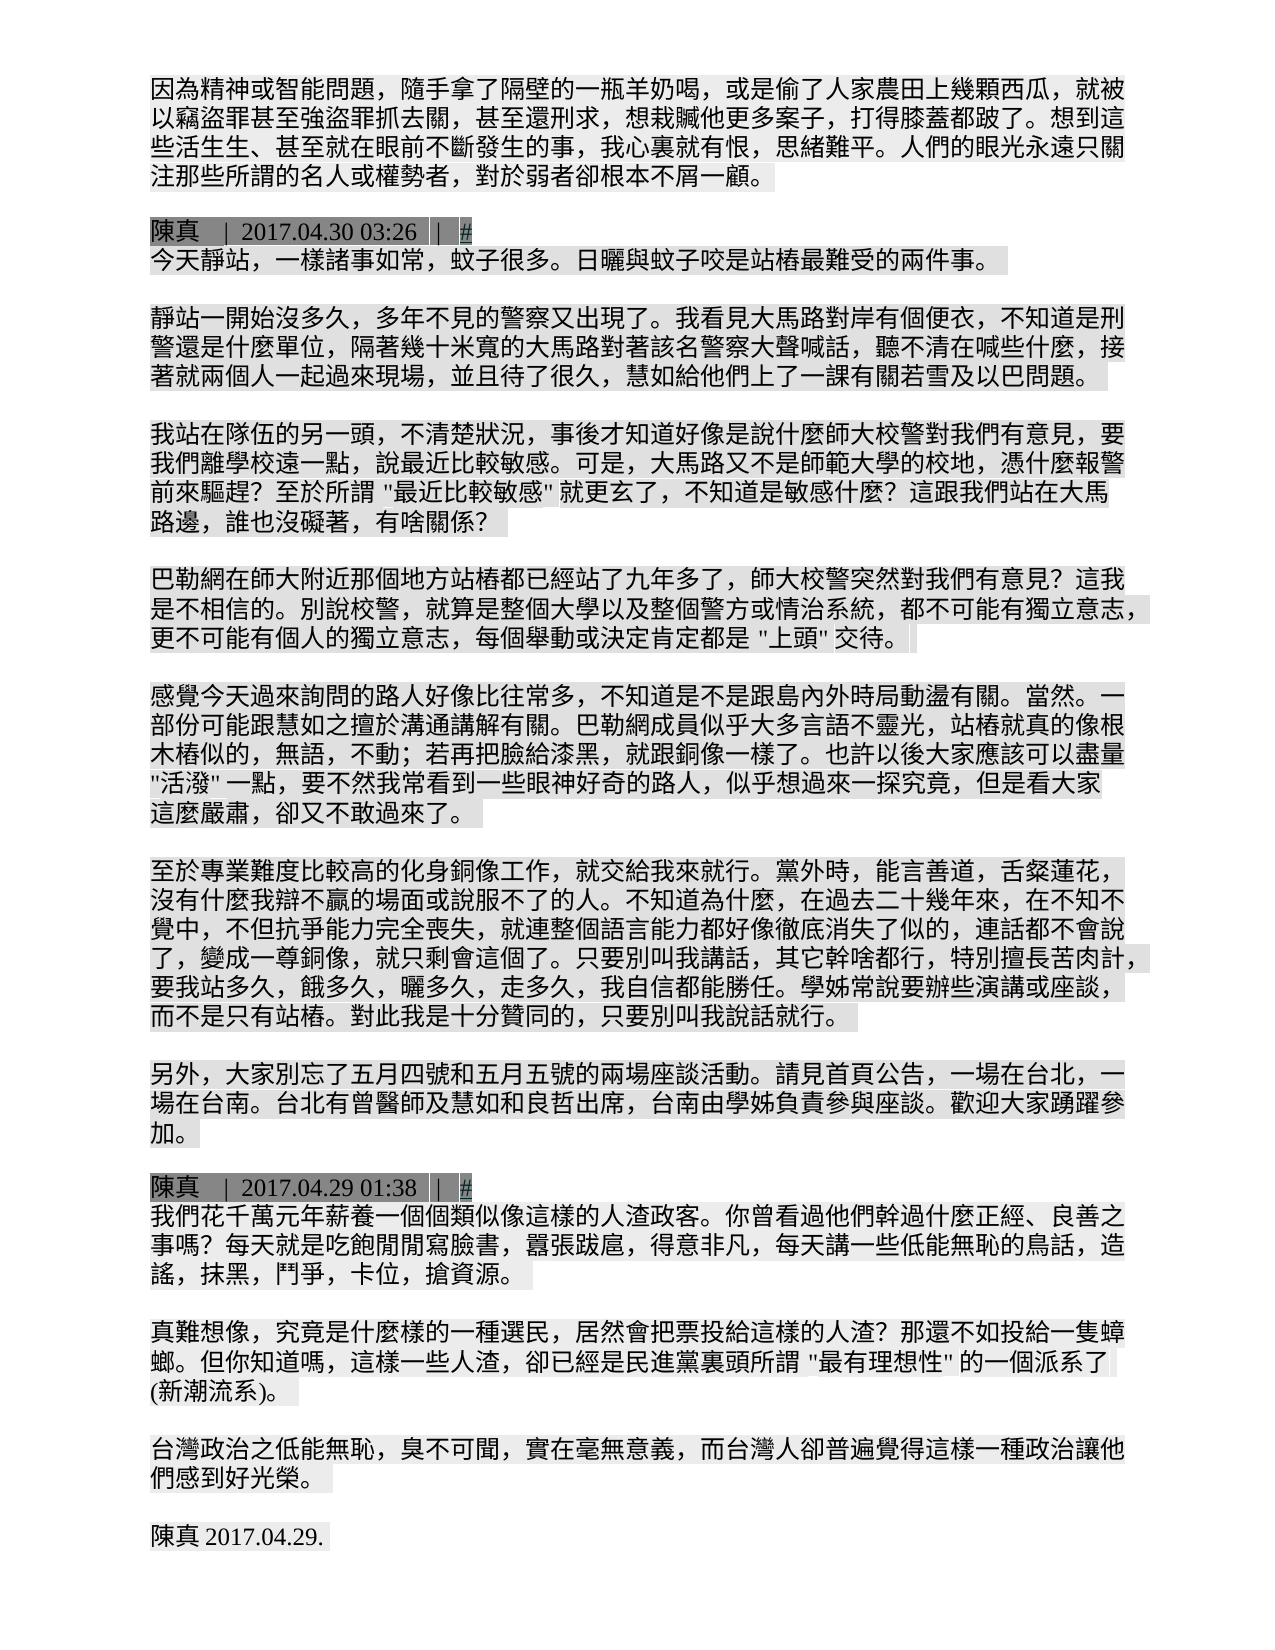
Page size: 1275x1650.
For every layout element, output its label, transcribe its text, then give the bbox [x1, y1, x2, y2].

text 幾年前，巴勒網在以色列駐台辦事處靜站。有一次，我被抓，先送去警局拘留，做完筆錄，接著上銬移送台北地檢署偵訊，連夜開庭。最後，法官要我以一萬元交保候傳，我說我一毛錢也不付，我選擇繼續拘留。幾小時後的凌晨，法官重新做出決定，讓我無保釋放。 當我被送到地檢署時，幾名警察一路 "護送" 我走進去。那時都已經深夜十一、二點了，地檢署大門口竟然還圍著幾十名記者和攝影機。一見到我出現，記者們就像餓虎撲狼一樣衝了過來，鎂光閃爍，對我拍照拍個不停。我很納悶，我既不是公眾人物，也不是什麼江洋大盜，記者怎麼會對我感興趣？我心裏想，會不會是台大知道我被捕的消息，怕我沒法回去上班看門診，所以派人來救我？結果不是，原來是認錯人了。 一堆記者擋住去路，搶著發問，有人問我說："你知不知道自己錯了？" 我微笑不語。還有一個把麥克風堵到我面前問說："你不覺得可恥嗎？有沒有什麼話要對大家說？" 我還是微笑不語，一概當做耳邊風。直到有個記者問說："你為什麼要貪污？" 我才停下腳步，回頭問說："我什麼時候貪污？" 他說："那您是為什麼被逮捕？" 我說，"因為我在以色列辦事處靜站啊"。這下換記者們納悶了，有一個義憤填膺地大聲喊說："那你採購消防器材為什麼要污錢？"。我說，你們認錯人了啦。他們說："署長！署長，您不是消防署署長嗎？" 我說我不是啦。於是大家都笑了，整個鎂光閃閃竟然瞬間熄滅。我問說，"你們拍這麼多，電視上不會播出吧？" 他們說，"不會播啦，這不是同步播出，等一下馬上就刪掉了啦"。 我被關在地檢署一個很髒的小牢房，地上、牆上四處屎尿痕跡，很髒，惡臭至極，坐也不是，站也不是，也不敢靠牆休息，怕沾到大便。我待的牢房角落處地上，甚至還有一坨臭到爆的新鮮大便。 大多數法警對待嫌犯極其粗暴，任意羞辱叫罵甚至動粗。就在我進去不到幾分鐘，一幕圍毆、動粗的暴行，竟然就在我眼前上演。我真是不敢相信自己的眼睛。這絕對不可能是特例，肯定是常態。其中有個法警，對待嫌犯的態度更是惡劣到極點，比方說，我看到他把一個剛送進來的女嫌犯當做皮球一樣，竟然從背後一腳把她 "踢進" 牢房裏。 我看了這一幕，受不了，就隔著欄杆喊他過來，我說我要知道你的姓名和編號，我說我出去之後一定檢舉你的惡行。他聽了，表面上雖然還是一副凶神惡煞，但我從他的回話和眼神中察覺到他其實是有點怕了，讓我突然心裏有了一絲憐憫。我是他的俎上肉，在牢裏只能任其宰割，他當然不是怕我，而是沒想到會在牢裏頭作威作福之際，竟然當場被我這樣一個嫌犯給叫去責罵。 他雖然眼神有點懼怕 (不太敢直視我)，不過，表面上還是裝出很凶狠的模樣，指著自己的制服臂章，亮出他的編號，表示他才不怕，但他就是不願告訴我他叫什麼名字。後來，當他離去後，旋即有個約莫二十多歲的年輕女法警走過來，隔著欄杆小聲對我說，"你自己小心點，不要去惹他"。 半夜獲釋後，我就馬上在地檢署裏頭打公用電話，要求填寫檢舉文件，具名檢舉這個法警的粗暴惡行，一個自稱當夜值班的主管出面安撫，企圖大事化小，小事化無。 那天晚上，我先是被關在警察局。原本牢裏只有我一個人，後來又進來一個男的，像是道上兄弟。我見他一臉憂愁，於是就問他犯什麼案，他說 "組織犯罪，搞幫派"。他心神不寧，一直盯著鐵窗外發呆，似乎心事重重，我就問他說要不要吃便當？警察剛剛給我一個便當，我就送給他吃，但他依舊一直看著鐵窗外發呆。 後來，這個幫派份子先被送走，又剩我一人。深夜，有個警方高階主管，單獨拿著鑰匙打開鐵門進來，說想跟我 "以私人身份" 聊一聊。聊什麼我忘了，只記得他說他女兒正在英國留學，他說他知道我也是留英。他同時也提到，要不要抓我們，他們是沒有權限的，主要都還是看 "上面" 的態度。他所謂 "上面"，他倒是很具體地說了，說是以色列駐台辦事處向警政署施壓，強烈要求要把我們給抓起來，他們只好照辦，至少得抓一個帶頭的，所以我就被抓進來了。 幾個月後，我收到不起訴書，內容沒細看，只記得法官對我們的靜站活動 "頗有好評"。我還記得當晚開庭偵訊時，承審法官出示我的許多 "犯罪證據"，是一疊照片。他把照片全攤開在桌上仔細看，看完之後問我說，"怎麼每一張都一樣？" 我說，"因為我身體都沒有動啊"。法官遞了其中幾張給我看，我看到自己拿著牌子站著，突然意識到自己就像一尊銅像。你就算給銅像拍一千張照片，他還是一動也不動。 我被無保釋放，正要離開牢房時，那個年輕女法警，突然問了我一句："你明天不用上班嗎？" 我被這突如其來的一問給嚇了一跳，但沒有回答她。 後來，我寫了很多文章，好像叫做 "我的獄政考察" 之類，登在立報，不過只登了其中五、六篇而已，後面還一堆，我就沒登了，但我都有寄給相關司法單位，同時也寄到總統府，寄給號稱關心獄中人權的馬英九，收到的回應卻全是官樣文章，或是故做驚訝狀，或說要徹查，結果是查個屁。 這鬼島，人權口號滿天飛，其實全是放屁，所謂人權，只是屬於名人或政治人物的一種特權，一般人是享受不到的。而且，越是脆弱 (例如女性或老年人或病人)、越是地位微小的個人，所遭受的待遇就越慘。比方說，我有許多精神病人，只不過因為一點點小案，例如因為精神或智能問題，隨手拿了隔壁的一瓶羊奶喝，或是偷了人家農田上幾顆西瓜，就被以竊盜罪甚至強盜罪抓去關，甚至還刑求，想栽贓他更多案子，打得膝蓋都跛了。想到這些活生生、甚至就在眼前不斷發生的事，我心裏就有恨，思緒難平。人們的眼光永遠只關注那些所謂的名人或權勢者，對於弱者卻根本不屑一顧。 [150, 75, 1125, 192]
text 陳真 | 2017.04.29 01:38 | # [150, 1173, 1125, 1202]
text 陳真 | 2017.04.30 03:26 | # [150, 217, 1125, 246]
text 我們花千萬元年薪養一個個類似像這樣的人渣政客。你曾看過他們幹過什麼正經、良善之事嗎？每天就是吃飽閒閒寫臉書，囂張跋扈，得意非凡，每天講一些低能無恥的鳥話，造謠，抹黑，鬥爭，卡位，搶資源。 真難想像，究竟是什麼樣的一種選民，居然會把票投給這樣的人渣？那還不如投給一隻蟑螂。但你知道嗎，這樣一些人渣，卻已經是民進黨裏頭所謂 "最有理想性" 的一個派系了 (新潮流系)。 台灣政治之低能無恥，臭不可聞，實在毫無意義，而台灣人卻普遍覺得這樣一種政治讓他們感到好光榮。 陳真2017.04.29. ==================== 反年改擬電話抗議 綠委憂：怎叫便當 三立新聞網 2017年4月28日 記者陳彥宇／台北報導 立法院司法及法制委員會下周起將實質審查「公務人員退休撫卹條例」草案，傳出監督年金改革聯盟擬針對不利軍公教勞發言的立委，透過致電其國會辦公室及服務處的方式表達抗議。對此，民進黨籍司委會召委段宜康今（28）日表示，「我們怎麼叫便當呀」？ 民進黨立委段宜康上午在臉書分享該則報導，並表示「完蛋了」！他諷刺地說，這些將軍、校長、處長果然不是省油的燈，竟然想得出這個殺手鐧，「打電話占滿我們的電話線⋯這、這、這，這樣我們怎麼叫便當呀」？ [150, 1202, 1125, 1551]
text 今天靜站，一樣諸事如常，蚊子很多。日曬與蚊子咬是站樁最難受的兩件事。 靜站一開始沒多久，多年不見的警察又出現了。我看見大馬路對岸有個便衣，不知道是刑警還是什麼單位，隔著幾十米寬的大馬路對著該名警察大聲喊話，聽不清在喊些什麼，接著就兩個人一起過來現場，並且待了很久，慧如給他們上了一課有關若雪及以巴問題。 我站在隊伍的另一頭，不清楚狀況，事後才知道好像是說什麼師大校警對我們有意見，要我們離學校遠一點，說最近比較敏感。可是，大馬路又不是師範大學的校地，憑什麼報警前來驅趕？至於所謂 "最近比較敏感" 就更玄了，不知道是敏感什麼？這跟我們站在大馬路邊，誰也沒礙著，有啥關係？ 巴勒網在師大附近那個地方站樁都已經站了九年多了，師大校警突然對我們有意見？這我是不相信的。別說校警，就算是整個大學以及整個警方或情治系統，都不可能有獨立意志，更不可能有個人的獨立意志，每個舉動或決定肯定都是 "上頭" 交待。 感覺今天過來詢問的路人好像比往常多，不知道是不是跟島內外時局動盪有關。當然。一部份可能跟慧如之擅於溝通講解有關。巴勒網成員似乎大多言語不靈光，站樁就真的像根木樁似的，無語，不動；若再把臉給漆黑，就跟銅像一樣了。也許以後大家應該可以盡量 "活潑" 一點，要不然我常看到一些眼神好奇的路人，似乎想過來一探究竟，但是看大家這麼嚴肅，卻又不敢過來了。 至於專業難度比較高的化身銅像工作，就交給我來就行。黨外時，能言善道，舌粲蓮花，沒有什麼我辯不贏的場面或說服不了的人。不知道為什麼，在過去二十幾年來，在不知不覺中，不但抗爭能力完全喪失，就連整個語言能力都好像徹底消失了似的，連話都不會說了，變成一尊銅像，就只剩會這個了。只要別叫我講話，其它幹啥都行，特別擅長苦肉計，要我站多久，餓多久，曬多久，走多久，我自信都能勝任。學姊常說要辦些演講或座談，而不是只有站樁。對此我是十分贊同的，只要別叫我說話就行。 另外，大家別忘了五月四號和五月五號的兩場座談活動。請見首頁公告，一場在台北，一場在台南。台北有曾醫師及慧如和良哲出席，台南由學姊負責參與座談。歡迎大家踴躍參加。 [150, 246, 1125, 1148]
